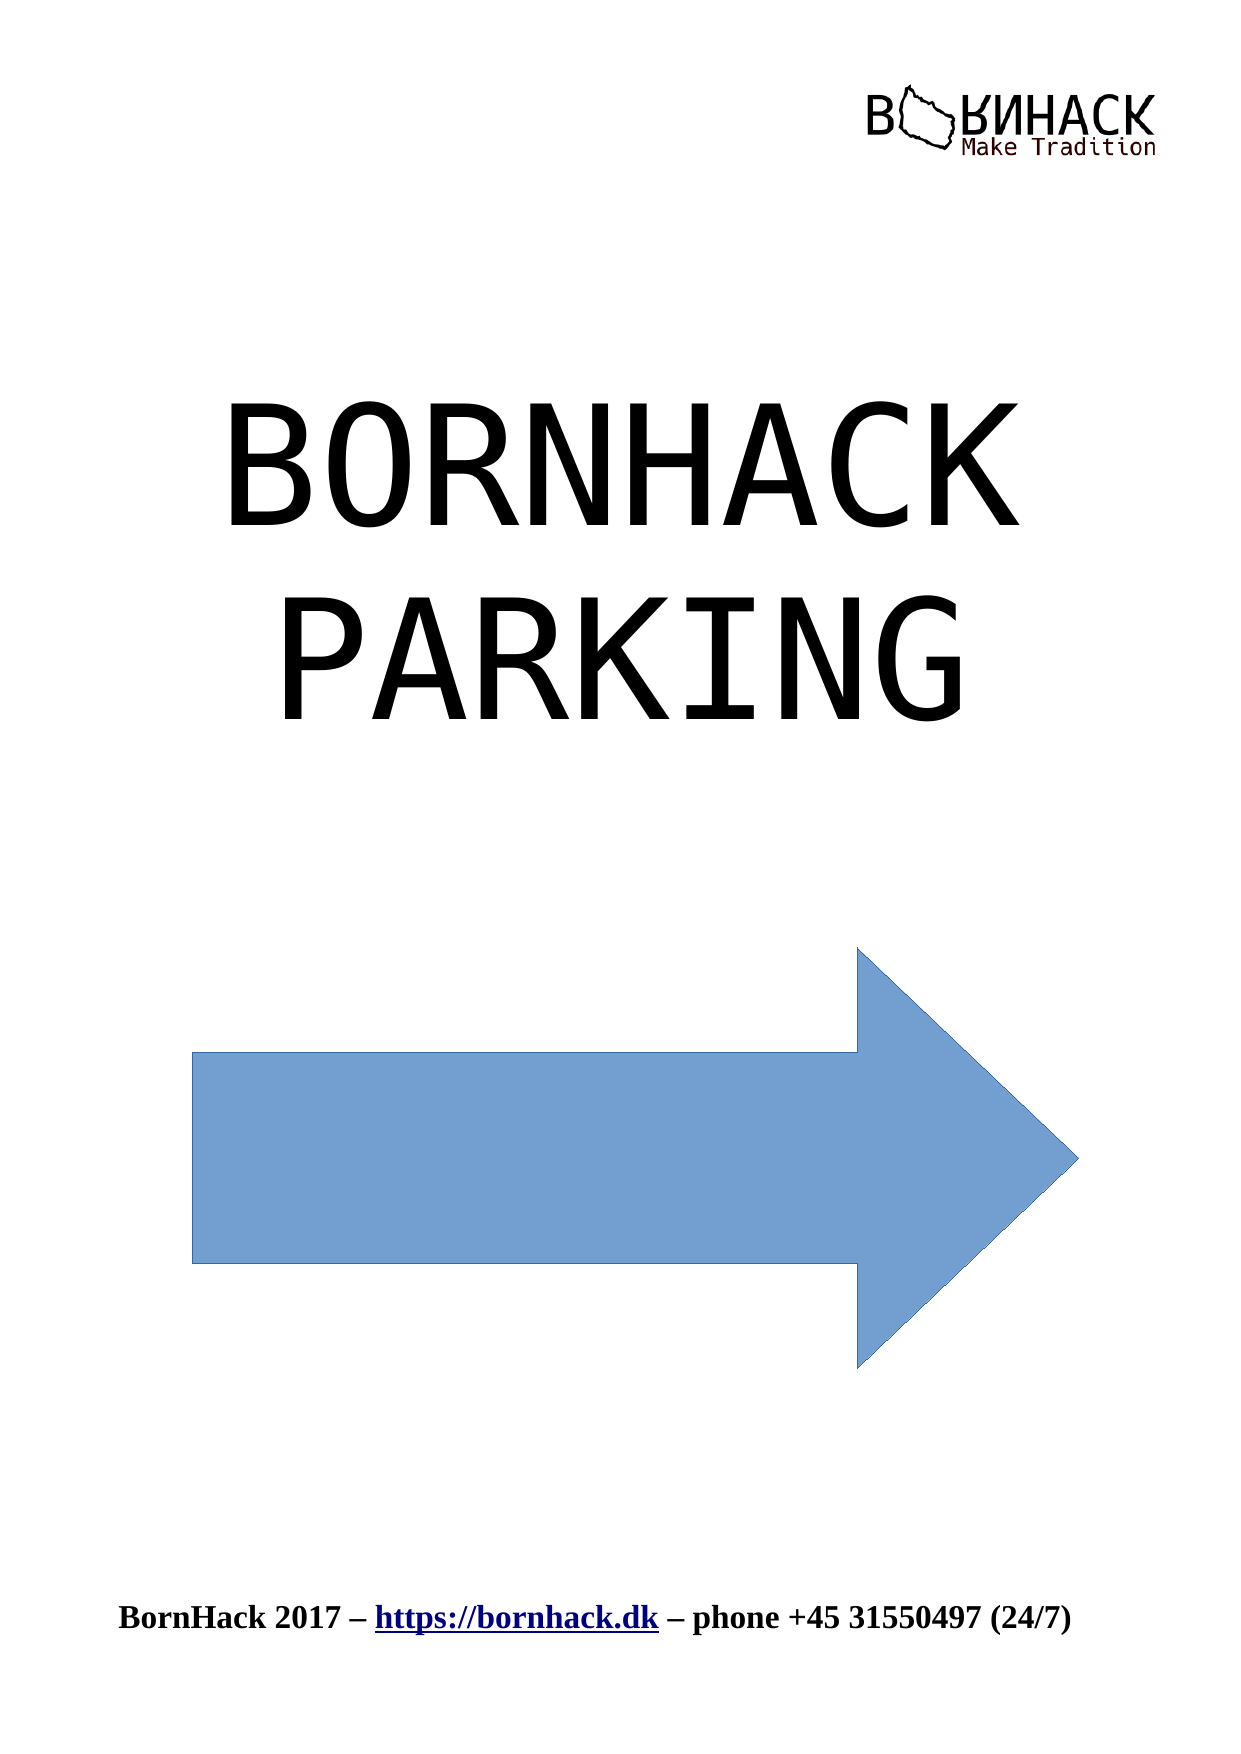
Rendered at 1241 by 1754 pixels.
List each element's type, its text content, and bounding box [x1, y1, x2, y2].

picture [852, 82, 1169, 166]
text PARKING [118, 564, 1122, 758]
text BORNHACK [118, 370, 1122, 564]
